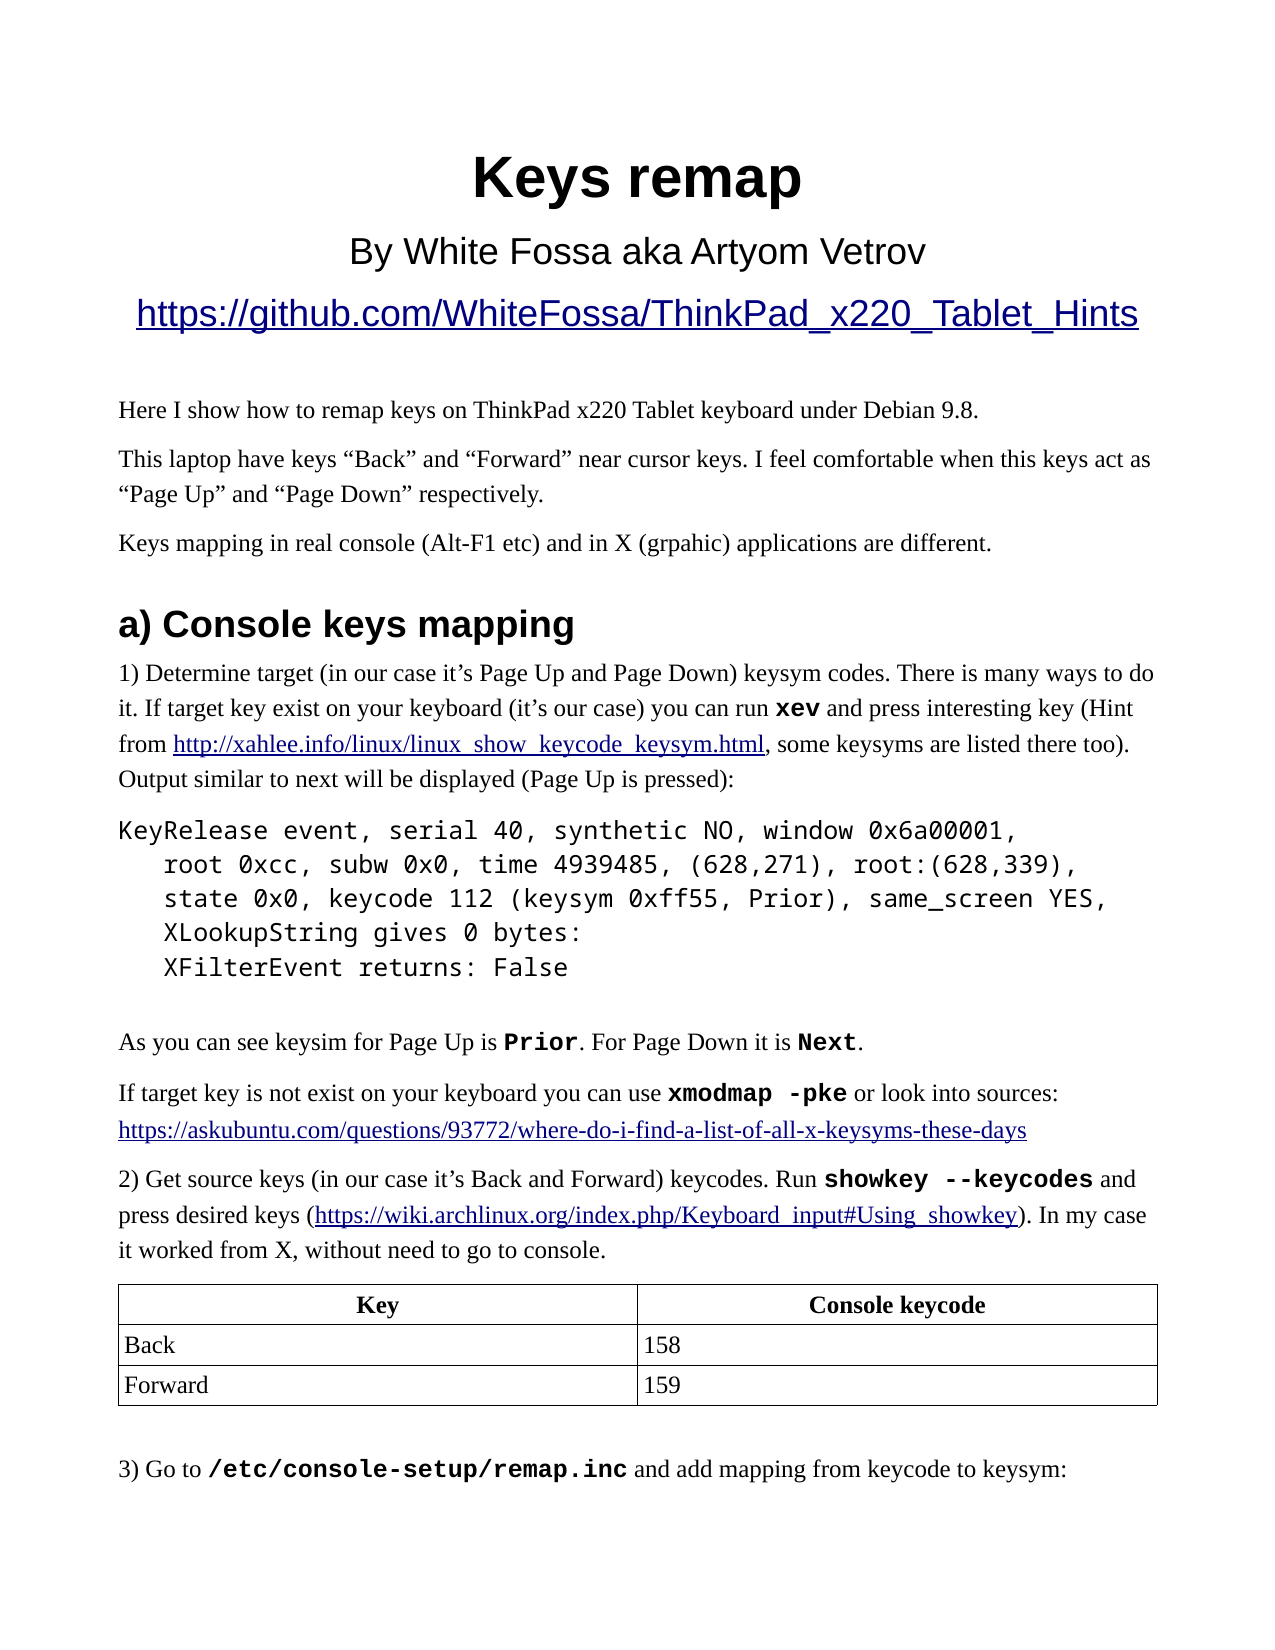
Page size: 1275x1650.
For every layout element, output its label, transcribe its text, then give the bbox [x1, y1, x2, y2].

text 2) Get source keys (in our case it’s Back and Forward) keycodes. Run showkey --keycodes and press desired keys (https://wiki.archlinux.org/index.php/Keyboard_input#Using_showkey). In my case it worked from X, without need to go to console. [118, 1164, 1157, 1263]
subtitle By White Fossa aka Artyom Vetrov [118, 229, 1157, 272]
text Keys mapping in real console (Alt-F1 etc) and in X (grpahic) applications are different. [118, 528, 1157, 557]
subtitle a) Console keys mapping [118, 602, 1157, 646]
title Keys remap [118, 143, 1157, 210]
text If target key is not exist on your keyboard you can use xmodmap -pke or look into sources: https://askubuntu.com/questions/93772/where-do-i-find-a-list-of-all-x-keysyms-these-days [118, 1078, 1157, 1143]
table_cell 159 [638, 1366, 1157, 1405]
text KeyRelease event, serial 40, synthetic NO, window 0x6a00001, root 0xcc, subw 0x0, time 4939485, (628,271), root:(628,339), state 0x0, keycode 112 (keysym 0xff55, Prior), same_screen YES, XLookupString gives 0 bytes: XFilterEvent returns: False [118, 813, 1157, 1012]
text 1) Determine target (in our case it’s Page Up and Page Down) keysym codes. There is many ways to do it. If target key exist on your keyboard (it’s our case) you can run xev and press interesting key (Hint from http://xahlee.info/linux/linux_show_keycode_keysym.html, some keysyms are listed there too). Output similar to next will be displayed (Page Up is pressed): [118, 658, 1157, 793]
table_cell 158 [638, 1325, 1157, 1364]
text This laptop have keys “Back” and “Forward” near cursor keys. I feel comfortable when this keys act as “Page Up” and “Page Down” respectively. [118, 444, 1157, 508]
text Here I show how to remap keys on ThinkPad x220 Tablet keyboard under Debian 9.8. [118, 396, 1157, 424]
table_header Console keycode [638, 1285, 1157, 1324]
subtitle https://github.com/WhiteFossa/ThinkPad_x220_Tablet_Hints [118, 291, 1157, 334]
text 3) Go to /etc/console-setup/remap.inc and add mapping from keycode to keysym: [118, 1454, 1157, 1485]
table_cell Back [119, 1325, 637, 1364]
table_cell Forward [119, 1366, 637, 1405]
text As you can see keysim for Page Up is Prior. For Page Down it is Next. [118, 1027, 1157, 1057]
table_header Key [119, 1285, 637, 1324]
